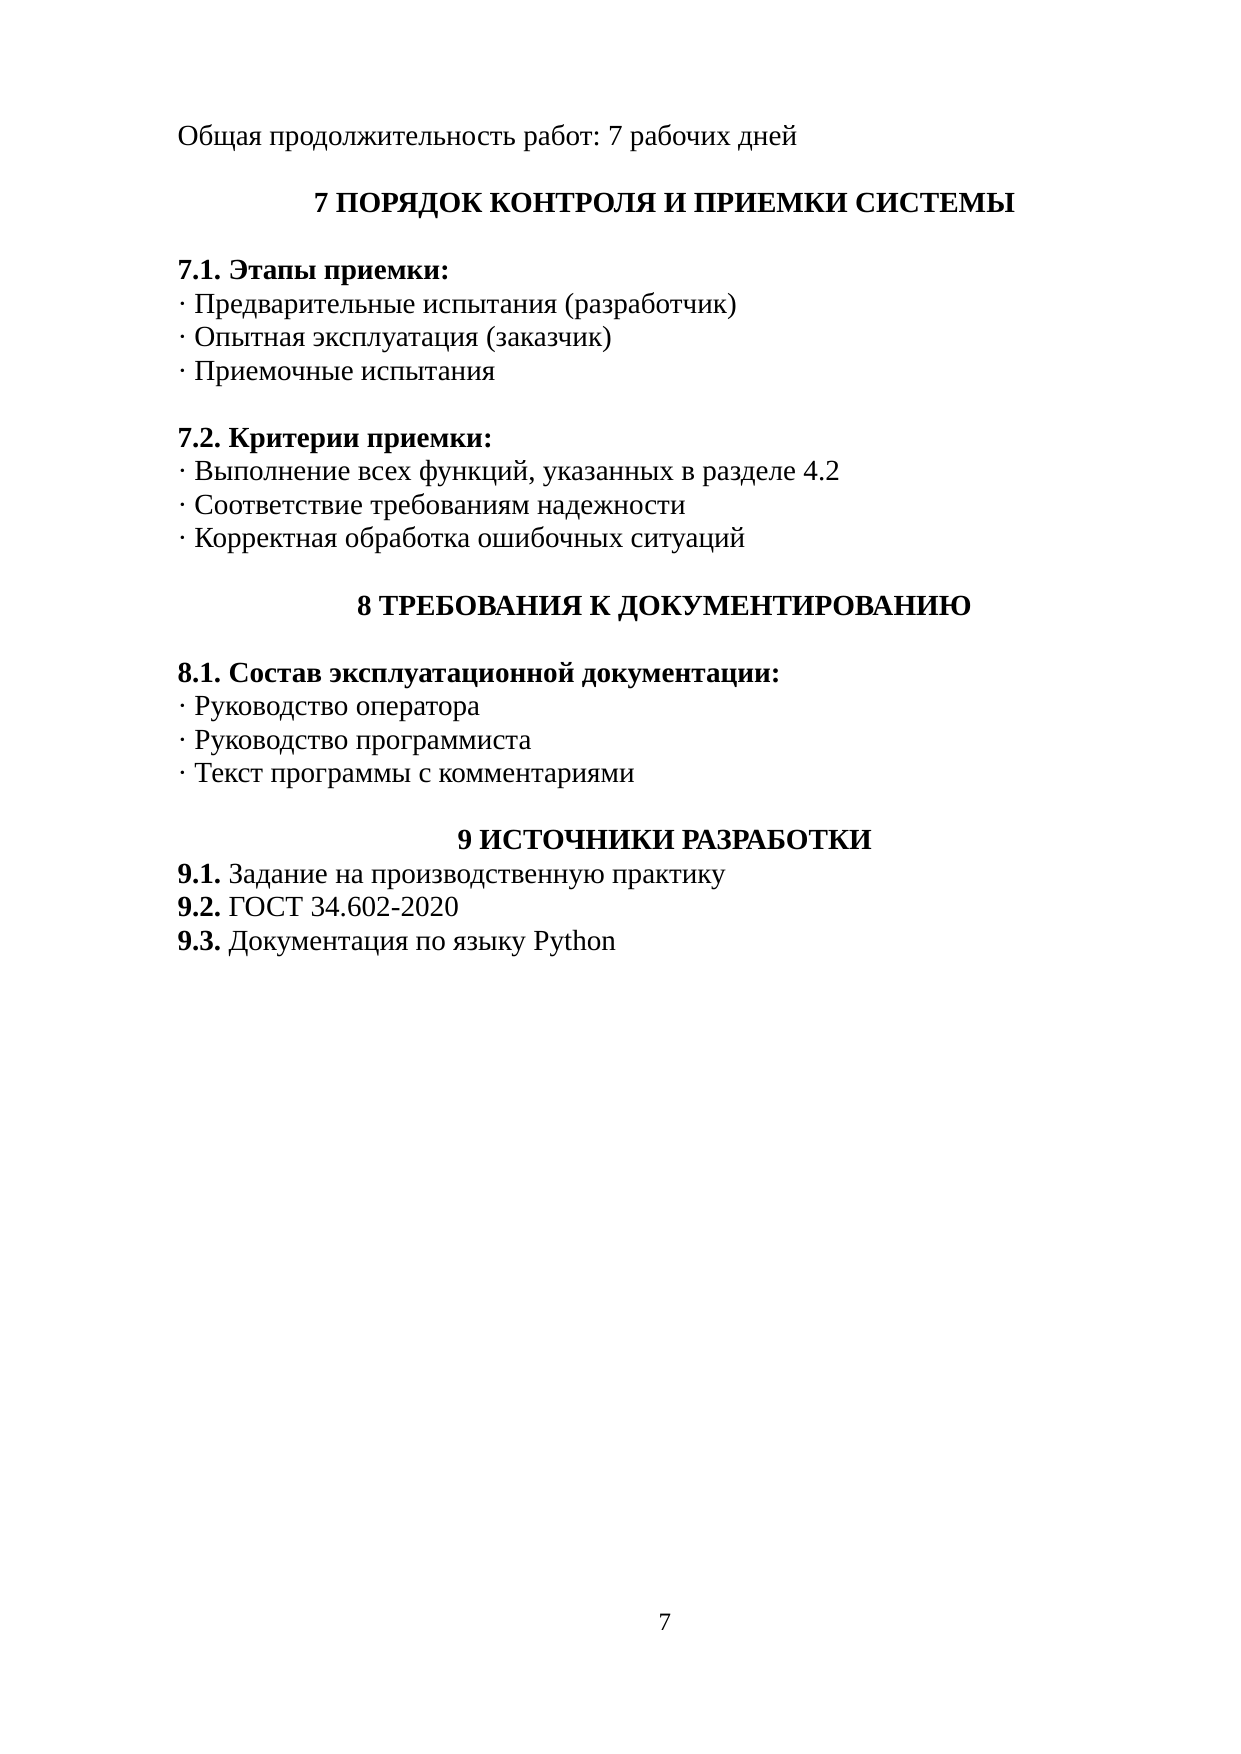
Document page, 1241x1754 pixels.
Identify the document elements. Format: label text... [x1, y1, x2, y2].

text · Приемочные испытания [177, 353, 1152, 386]
text 9.3. Документация по языку Python [177, 923, 1152, 957]
text 7 ПОРЯДОК КОНТРОЛЯ И ПРИЕМКИ СИСТЕМЫ [177, 185, 1152, 219]
text 8.1. Состав эксплуатационной документации: [177, 655, 1152, 688]
text · Текст программы с комментариями [177, 755, 1152, 789]
text 9.1. Задание на производственную практику [177, 856, 1152, 889]
text 9.2. ГОСТ 34.602-2020 [177, 889, 1152, 923]
text · Руководство программиста [177, 722, 1152, 755]
text · Опытная эксплуатация (заказчик) [177, 319, 1152, 353]
text · Корректная обработка ошибочных ситуаций [177, 521, 1152, 554]
text 8 ТРЕБОВАНИЯ К ДОКУМЕНТИРОВАНИЮ [177, 588, 1152, 621]
text 7.2. Критерии приемки: [177, 420, 1152, 453]
text 9 ИСТОЧНИКИ РАЗРАБОТКИ [177, 822, 1152, 856]
text 7.1. Этапы приемки: [177, 252, 1152, 286]
text · Соответствие требованиям надежности [177, 487, 1152, 521]
text Общая продолжительность работ: 7 рабочих дней [177, 118, 1152, 152]
text · Выполнение всех функций, указанных в разделе 4.2 [177, 453, 1152, 487]
text · Предварительные испытания (разработчик) [177, 286, 1152, 319]
text · Руководство оператора [177, 688, 1152, 722]
